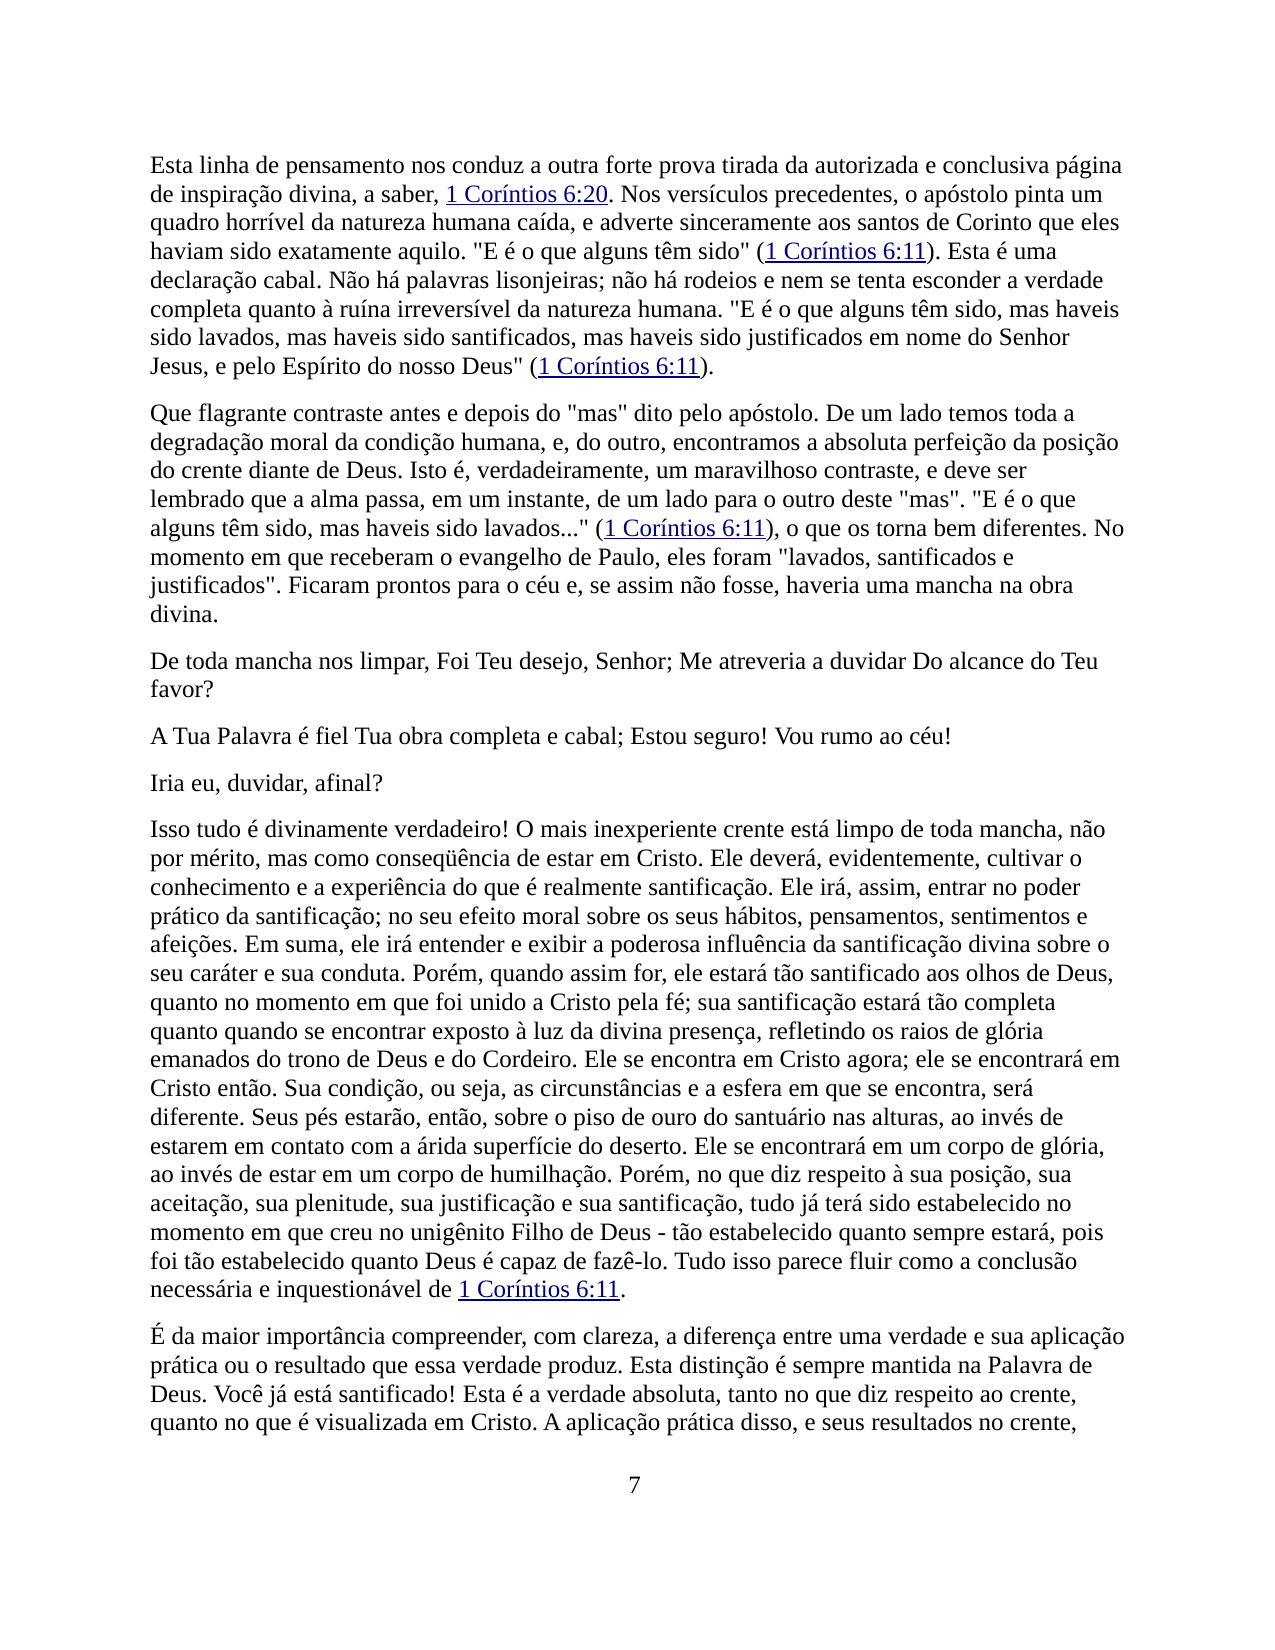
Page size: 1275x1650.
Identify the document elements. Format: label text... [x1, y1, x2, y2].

text Isso tudo é divinamente verdadeiro! O mais inexperiente crente está limpo de toda mancha, não por mérito, mas como conseqüência de estar em Cristo. Ele deverá, evidentemente, cultivar o conhecimento e a experiência do que é realmente santificação. Ele irá, assim, entrar no poder prático da santificação; no seu efeito moral sobre os seus hábitos, pensamentos, sentimentos e afeições. Em suma, ele irá entender e exibir a poderosa influência da santificação divina sobre o seu caráter e sua conduta. Porém, quando assim for, ele estará tão santificado aos olhos de Deus, quanto no momento em que foi unido a Cristo pela fé; sua santificação estará tão completa quanto quando se encontrar exposto à luz da divina presença, refletindo os raios de glória emanados do trono de Deus e do Cordeiro. Ele se encontra em Cristo agora; ele se encontrará em Cristo então. Sua condição, ou seja, as circunstâncias e a esfera em que se encontra, será diferente. Seus pés estarão, então, sobre o piso de ouro do santuário nas alturas, ao invés de estarem em contato com a árida superfície do deserto. Ele se encontrará em um corpo de glória, ao invés de estar em um corpo de humilhação. Porém, no que diz respeito à sua posição, sua aceitação, sua plenitude, sua justificação e sua santificação, tudo já terá sido estabelecido no momento em que creu no unigênito Filho de Deus - tão estabelecido quanto sempre estará, pois foi tão estabelecido quanto Deus é capaz de fazê-lo. Tudo isso parece fluir como a conclusão necessária e inquestionável de 1 Coríntios 6:11. [150, 814, 1125, 1303]
text Esta linha de pensamento nos conduz a outra forte prova tirada da autorizada e conclusiva página de inspiração divina, a saber, 1 Coríntios 6:20. Nos versículos precedentes, o apóstolo pinta um quadro horrível da natureza humana caída, e adverte sinceramente aos santos de Corinto que eles haviam sido exatamente aquilo. "E é o que alguns têm sido" (1 Coríntios 6:11). Esta é uma declaração cabal. Não há palavras lisonjeiras; não há rodeios e nem se tenta esconder a verdade completa quanto à ruína irreversível da natureza humana. "E é o que alguns têm sido, mas haveis sido lavados, mas haveis sido santificados, mas haveis sido justificados em nome do Senhor Jesus, e pelo Espírito do nosso Deus" (1 Coríntios 6:11). [150, 150, 1125, 380]
text Que flagrante contraste antes e depois do "mas" dito pelo apóstolo. De um lado temos toda a degradação moral da condição humana, e, do outro, encontramos a absoluta perfeição da posição do crente diante de Deus. Isto é, verdadeiramente, um maravilhoso contraste, e deve ser lembrado que a alma passa, em um instante, de um lado para o outro deste "mas". "E é o que alguns têm sido, mas haveis sido lavados..." (1 Coríntios 6:11), o que os torna bem diferentes. No momento em que receberam o evangelho de Paulo, eles foram "lavados, santificados e justificados". Ficaram prontos para o céu e, se assim não fosse, haveria uma mancha na obra divina. [150, 398, 1125, 628]
text Iria eu, duvidar, afinal? [150, 768, 1125, 797]
text É da maior importância compreender, com clareza, a diferença entre uma verdade e sua aplicação prática ou o resultado que essa verdade produz. Esta distinção é sempre mantida na Palavra de Deus. Você já está santificado! Esta é a verdade absoluta, tanto no que diz respeito ao crente, quanto no que é visualizada em Cristo. A aplicação prática disso, e seus resultados no crente, [150, 1321, 1125, 1436]
text A Tua Palavra é fiel Tua obra completa e cabal; Estou seguro! Vou rumo ao céu! [150, 721, 1125, 750]
text De toda mancha nos limpar, Foi Teu desejo, Senhor; Me atreveria a duvidar Do alcance do Teu favor? [150, 646, 1125, 703]
